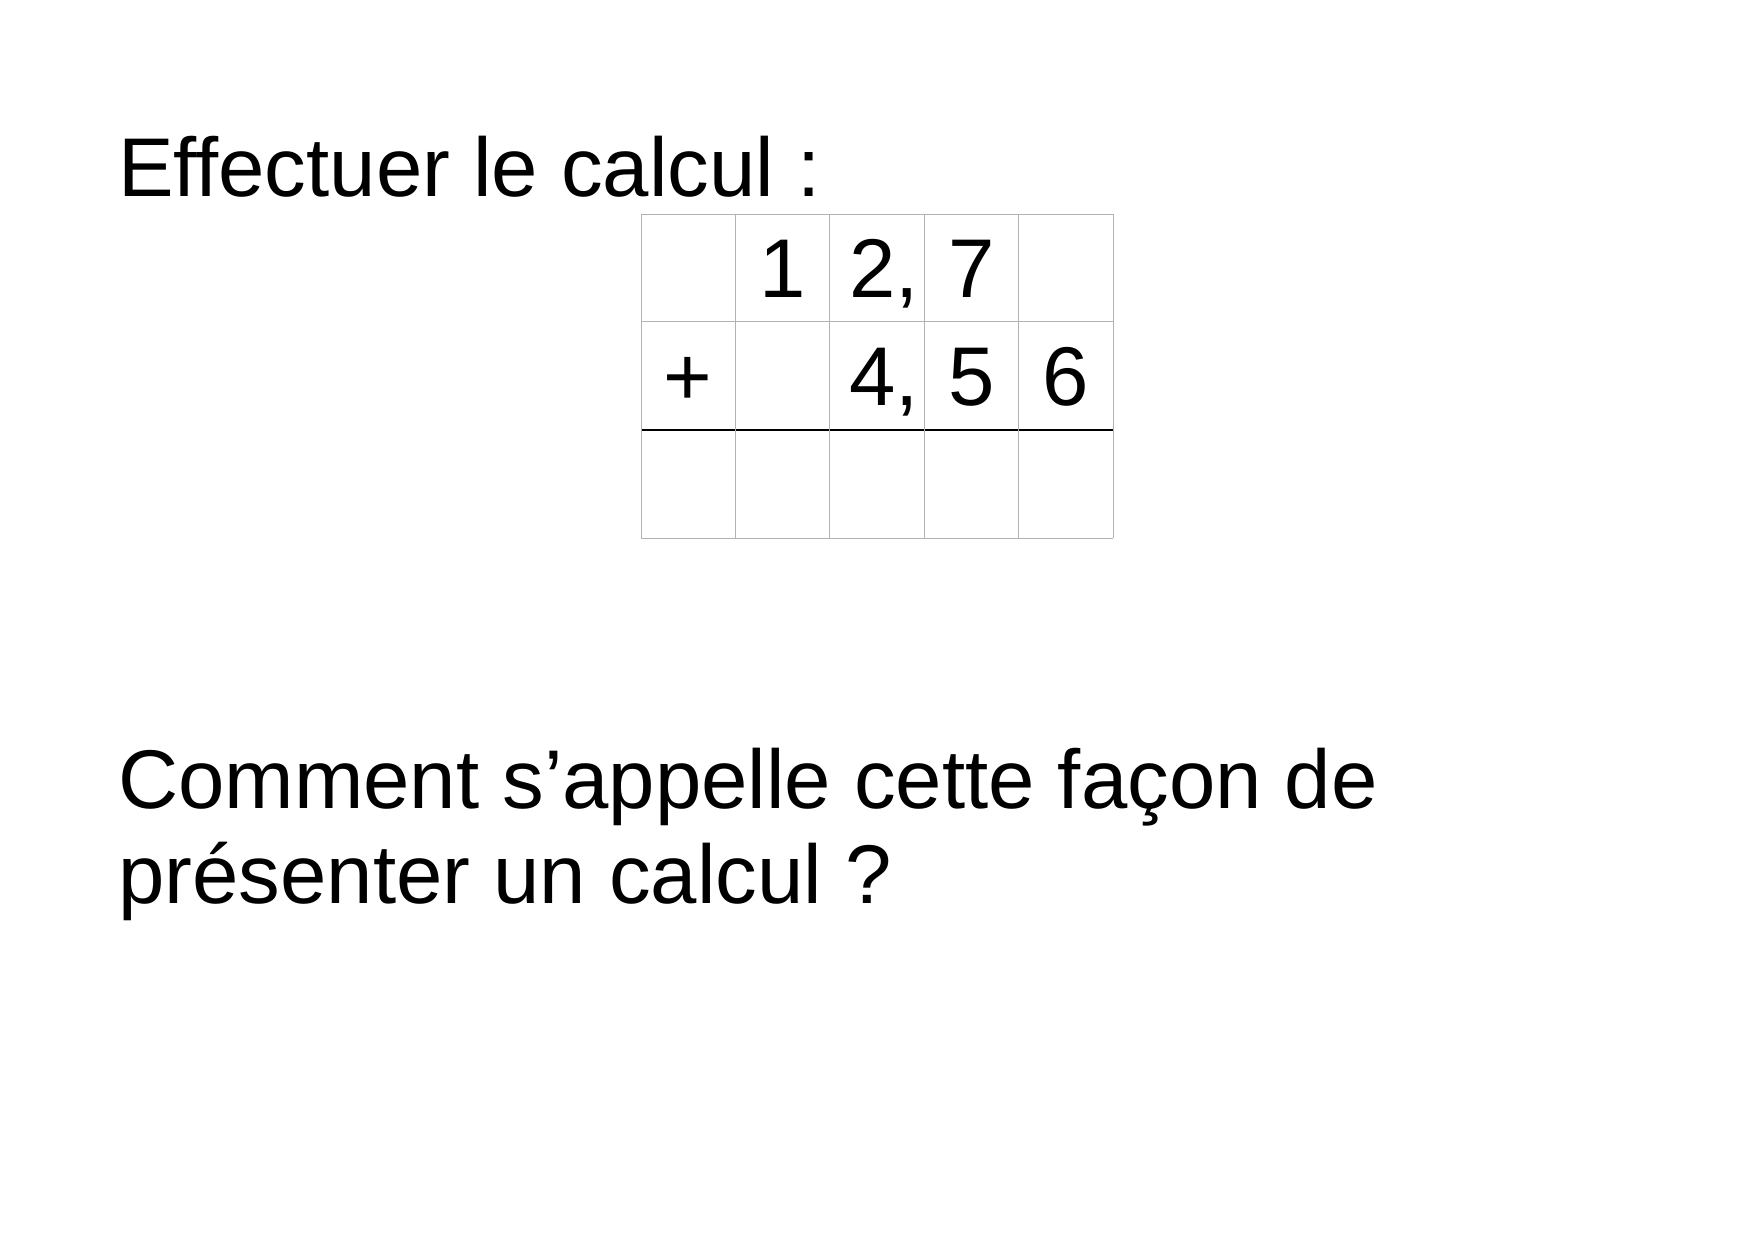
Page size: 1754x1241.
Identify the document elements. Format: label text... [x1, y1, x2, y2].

table_cell [1019, 431, 1113, 538]
text Comment s’appelle cette façon de présenter un calcul ? [118, 730, 1636, 922]
table_cell 6 [1019, 322, 1113, 429]
table_cell [830, 431, 924, 538]
table_cell [642, 431, 735, 538]
table_header [642, 215, 735, 321]
table_cell [736, 431, 829, 538]
table_cell [736, 322, 829, 429]
table_header 2, [830, 215, 924, 321]
table_header [1019, 215, 1113, 321]
table_header 1 [736, 215, 829, 321]
text Effectuer le calcul : [118, 118, 1636, 214]
table_cell 5 [925, 322, 1018, 429]
table_cell [925, 431, 1018, 538]
table_cell 4, [830, 322, 924, 429]
table_header 7 [925, 215, 1018, 321]
table_cell + [642, 322, 735, 429]
